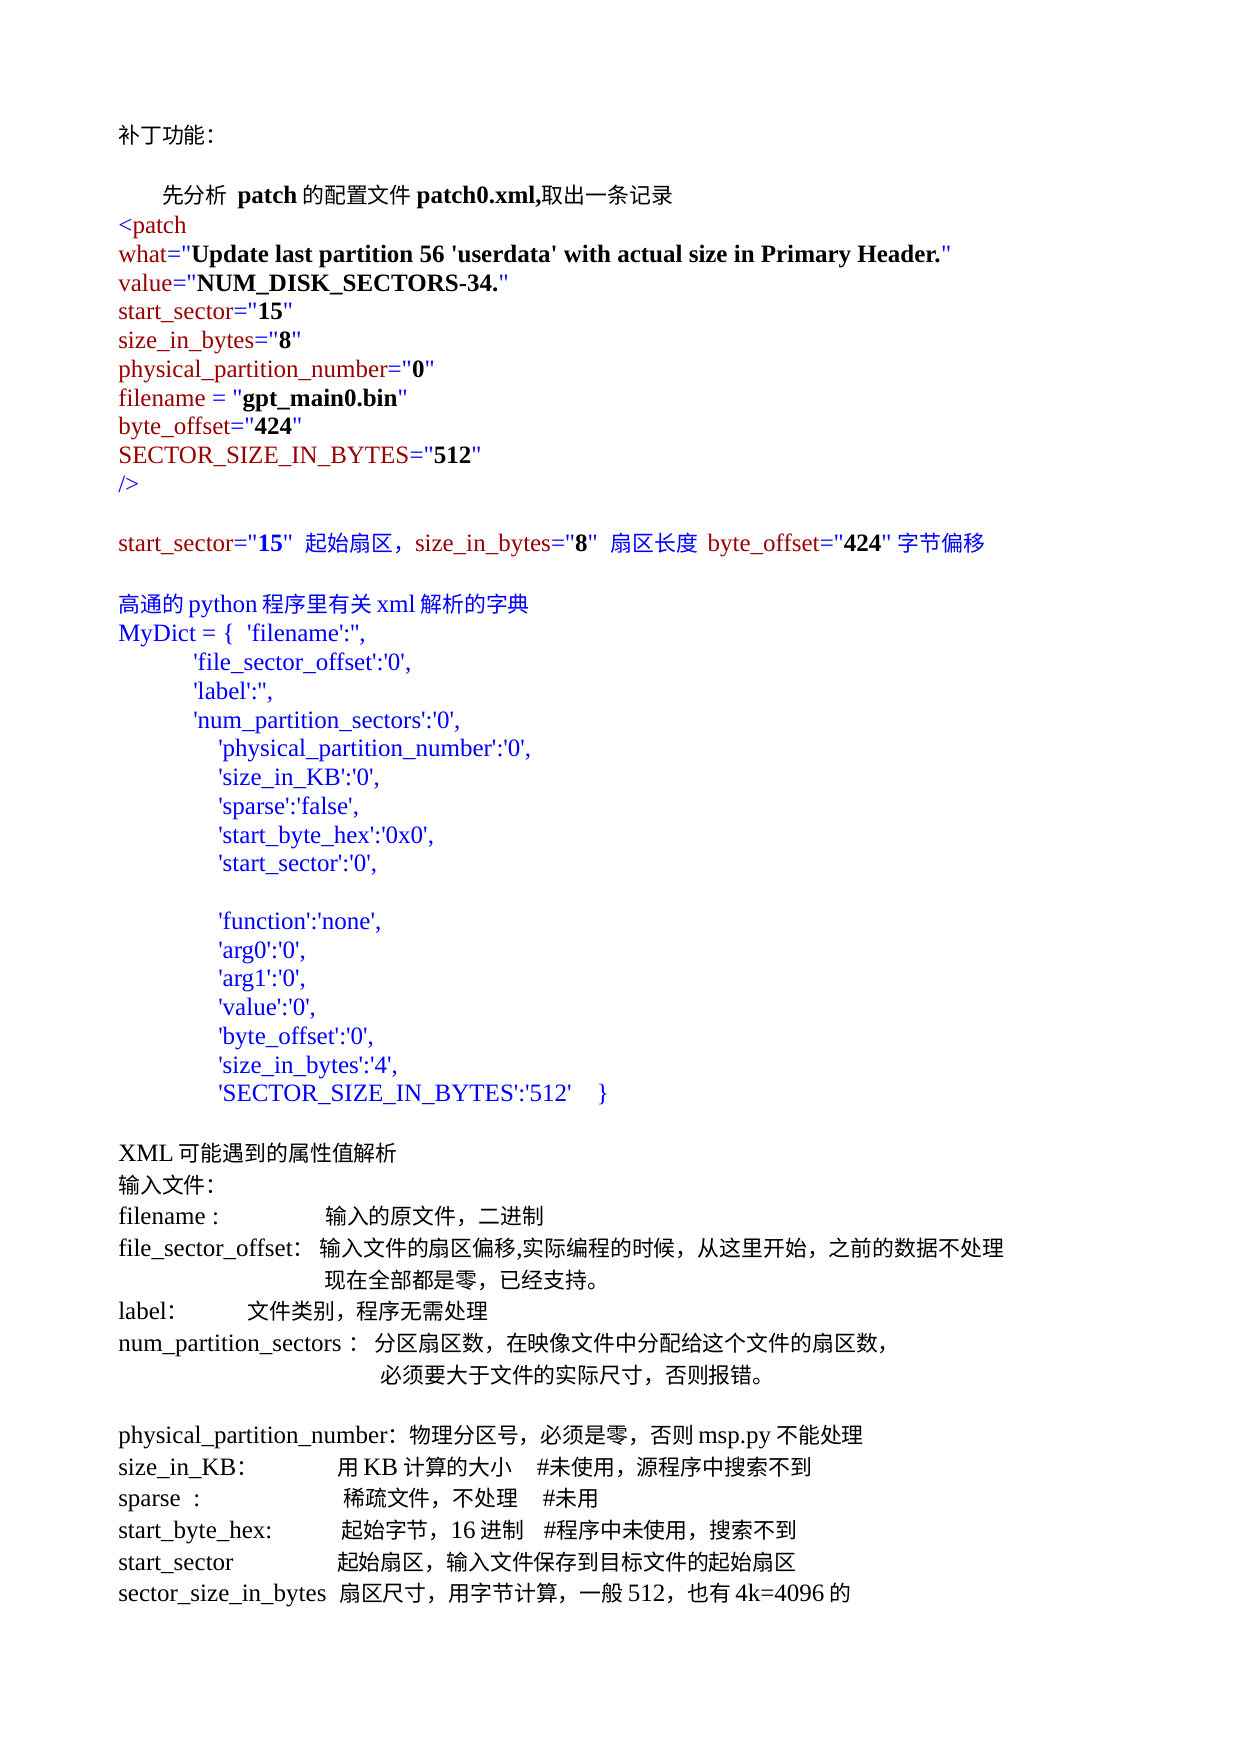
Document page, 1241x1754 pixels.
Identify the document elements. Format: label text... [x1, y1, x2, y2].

text 高通的python程序里有关xml解析的字典 [118, 587, 1122, 618]
text num_partition_sectors ： 分区扇区数，在映像文件中分配给这个文件的扇区数， [118, 1326, 1122, 1358]
text size_in_bytes="8" [118, 325, 1122, 354]
text filename = "gpt_main0.bin" [118, 383, 1122, 411]
text start_sector 起始扇区，输入文件保存到目标文件的起始扇区 [118, 1545, 1122, 1576]
text sector_size_in_bytes 扇区尺寸，用字节计算，一般512，也有4k=4096的 [118, 1576, 1122, 1608]
text 现在全部都是零，已经支持。 [118, 1263, 1122, 1294]
text 'num_partition_sectors':'0', [118, 705, 1122, 733]
text 'size_in_KB':'0', [118, 762, 1122, 791]
text MyDict = { 'filename':'', [118, 618, 1122, 647]
text 'start_sector':'0', [118, 848, 1122, 877]
text 'byte_offset':'0', [118, 1021, 1122, 1050]
text sparse : 稀疏文件，不处理 #未用 [118, 1481, 1122, 1513]
text start_sector="15" 起始扇区，size_in_bytes="8" 扇区长度 byte_offset="424" 字节偏移 [118, 526, 1122, 558]
text 'arg1':'0', [118, 963, 1122, 992]
text 补丁功能： [118, 118, 1122, 150]
text size_in_KB： 用KB计算的大小 #未使用，源程序中搜索不到 [118, 1450, 1122, 1481]
text SECTOR_SIZE_IN_BYTES="512" [118, 440, 1122, 469]
text 'value':'0', [118, 992, 1122, 1021]
text start_byte_hex: 起始字节，16进制 #程序中未使用，搜索不到 [118, 1513, 1122, 1545]
text what="Update last partition 56 'userdata' with actual size in Primary Header." value="NUM_DISK_SECTORS-34." [118, 239, 1122, 296]
text 'SECTOR_SIZE_IN_BYTES':'512' } [118, 1078, 1122, 1107]
text physical_partition_number="0" [118, 354, 1122, 383]
text 'arg0':'0', [118, 935, 1122, 963]
text /> [118, 469, 1122, 498]
text 'physical_partition_number':'0', [118, 733, 1122, 762]
text 必须要大于文件的实际尺寸，否则报错。 [118, 1358, 1122, 1389]
text 'function':'none', [118, 906, 1122, 935]
text physical_partition_number：物理分区号，必须是零，否则msp.py不能处理 [118, 1418, 1122, 1450]
text 'start_byte_hex':'0x0', [118, 820, 1122, 848]
text file_sector_offset： 输入文件的扇区偏移,实际编程的时候，从这里开始，之前的数据不处理 [118, 1231, 1122, 1263]
text 先分析 patch的配置文件 patch0.xml,取出一条记录 [118, 178, 1122, 210]
text 'sparse':'false', [118, 791, 1122, 820]
text XML可能遇到的属性值解析 [118, 1136, 1122, 1168]
text 'file_sector_offset':'0', [118, 647, 1122, 676]
text 'size_in_bytes':'4', [118, 1050, 1122, 1078]
text label： 文件类别，程序无需处理 [118, 1294, 1122, 1326]
text byte_offset="424" [118, 411, 1122, 440]
text start_sector="15" [118, 296, 1122, 325]
text filename : 输入的原文件，二进制 [118, 1199, 1122, 1231]
text 'label':'', [118, 676, 1122, 705]
text 输入文件： [118, 1168, 1122, 1199]
text <patch [118, 210, 1122, 239]
